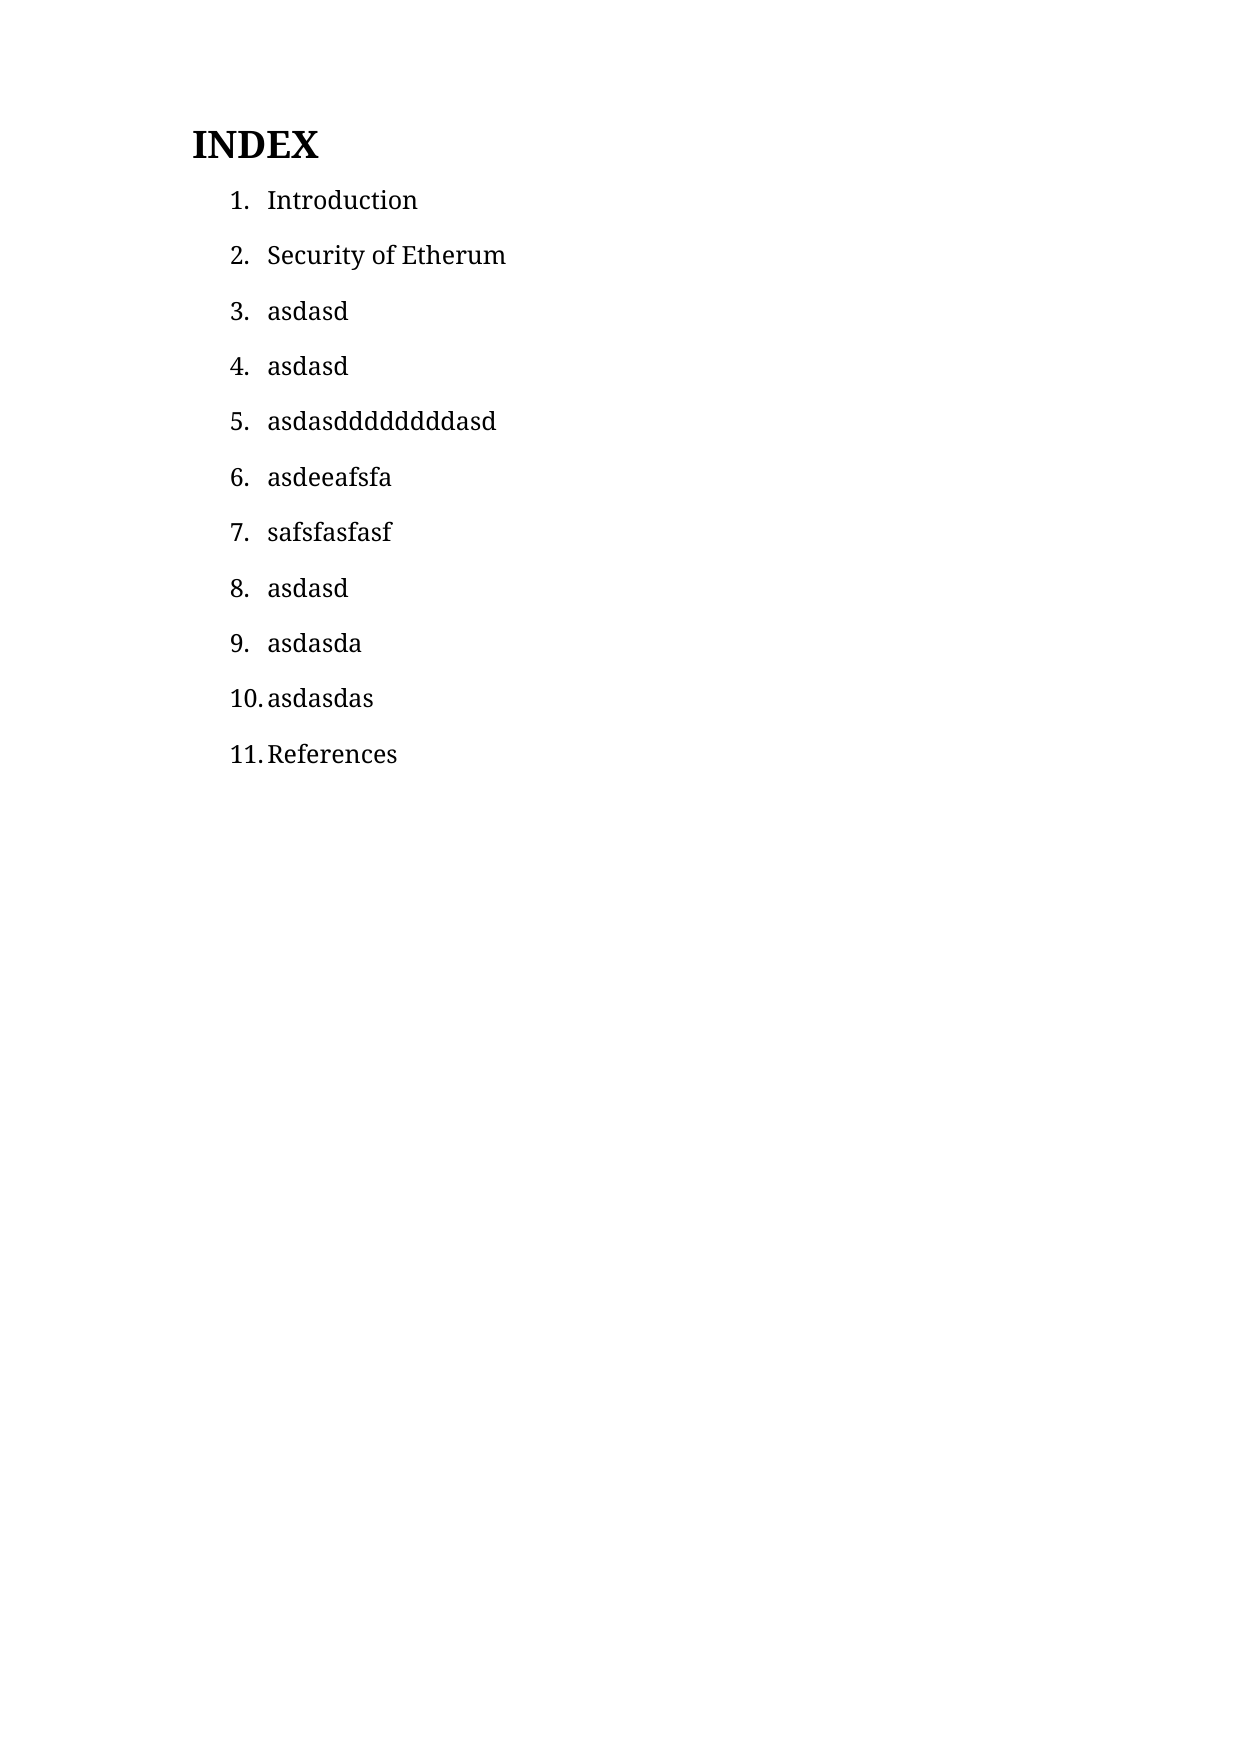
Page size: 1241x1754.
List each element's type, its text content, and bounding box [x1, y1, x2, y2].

list Security of Etherum [229, 238, 1122, 272]
list References [229, 736, 1122, 771]
subtitle INDEX [118, 118, 1122, 170]
list asdasd [229, 293, 1122, 327]
list asdeeafsfa [229, 459, 1122, 493]
list asdasddddddddasd [229, 404, 1122, 438]
list asdasd [229, 570, 1122, 604]
list safsfasfasf [229, 515, 1122, 549]
list asdasdas [229, 681, 1122, 715]
list Introduction [229, 182, 1122, 216]
list asdasd [229, 348, 1122, 383]
list asdasda [229, 626, 1122, 660]
